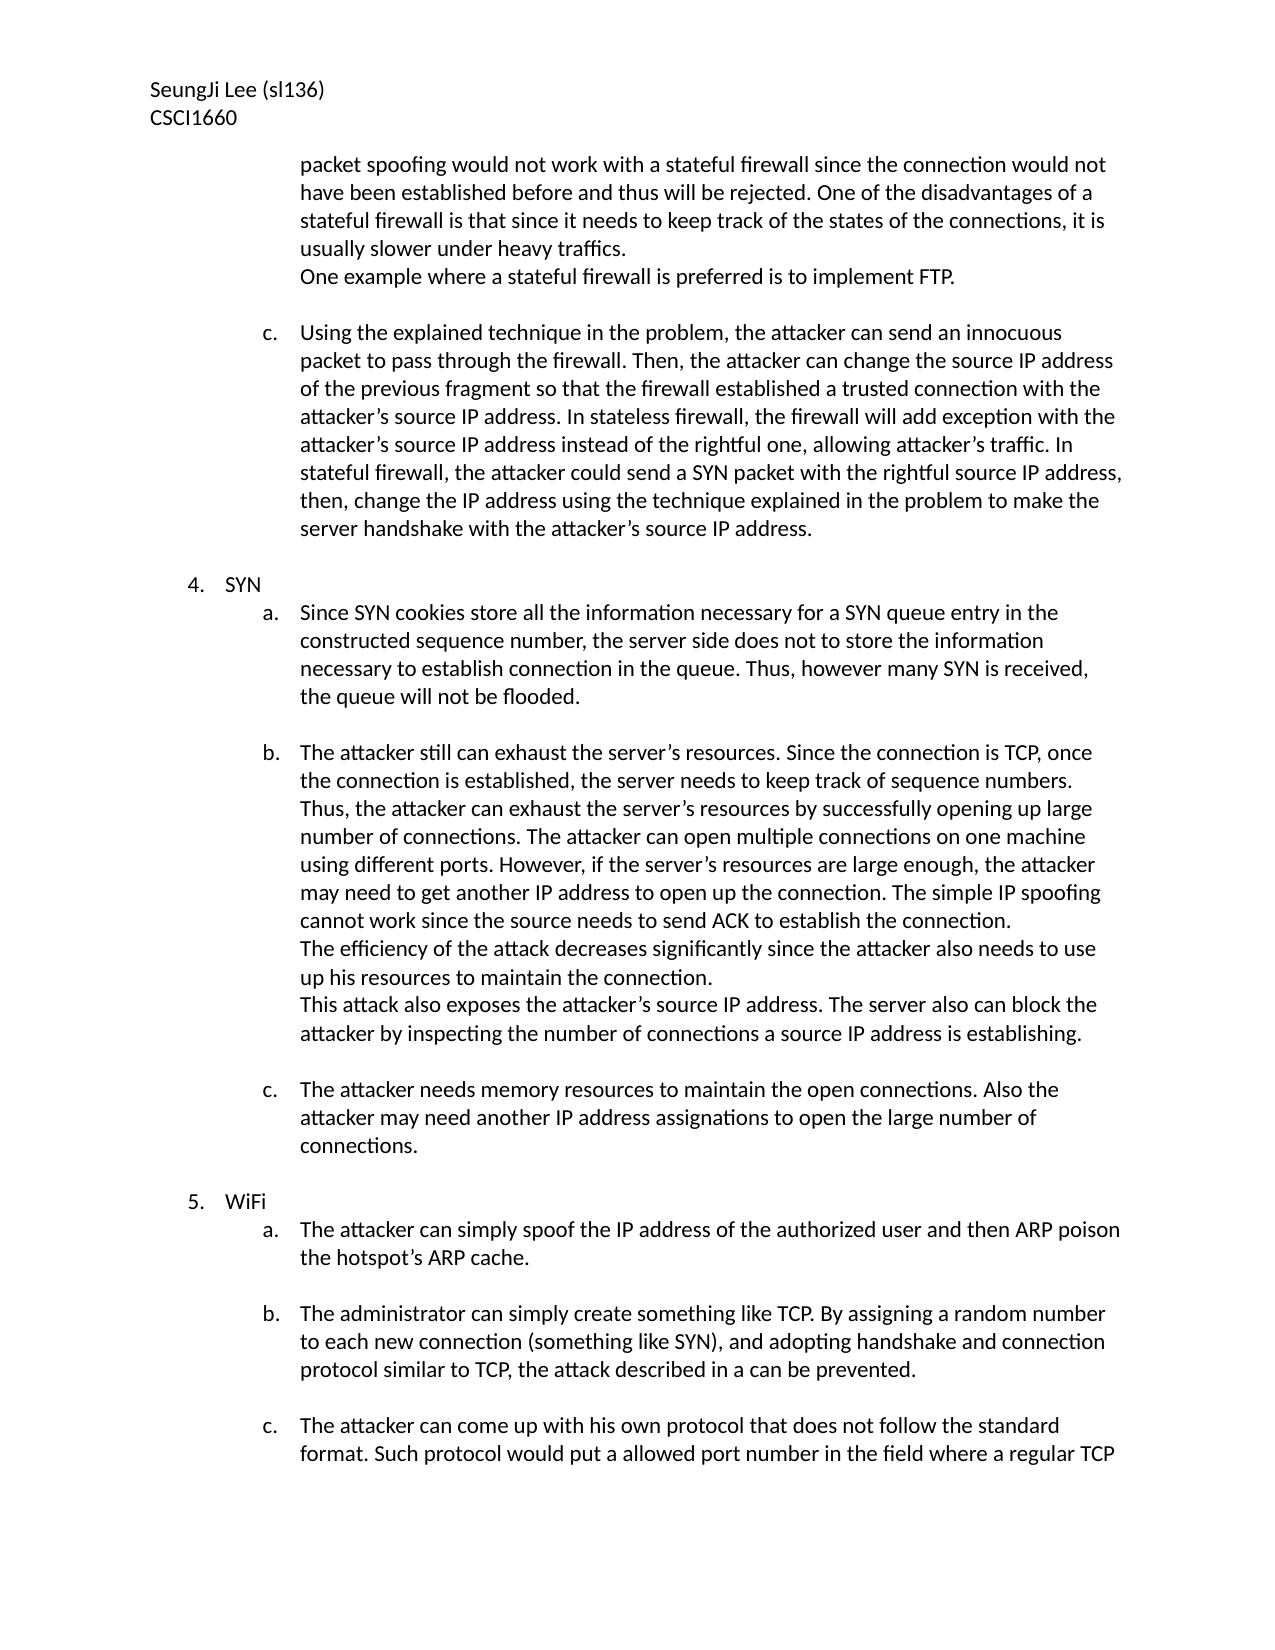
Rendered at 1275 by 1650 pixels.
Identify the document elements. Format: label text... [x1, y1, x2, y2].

list packet spoofing would not work with a stateful firewall since the connection would not have been established before and thus will be rejected. One of the disadvantages of a stateful firewall is that since it needs to keep track of the states of the connections, it is usually slower under heavy traffics. One example where a stateful firewall is preferred is to implement FTP. [262, 150, 1125, 318]
list The attacker still can exhaust the server’s resources. Since the connection is TCP, once the connection is established, the server needs to keep track of sequence numbers. Thus, the attacker can exhaust the server’s resources by successfully opening up large number of connections. The attacker can open multiple connections on one machine using different ports. However, if the server’s resources are large enough, the attacker may need to get another IP address to open up the connection. The simple IP spoofing cannot work since the source needs to send ACK to establish the connection. The efficiency of the attack decreases significantly since the attacker also needs to use up his resources to maintain the connection. This attack also exposes the attacker’s source IP address. The server also can block the attacker by inspecting the number of connections a source IP address is establishing. [262, 738, 1125, 1075]
list WiFi [187, 1187, 1125, 1215]
list The attacker can come up with his own protocol that does not follow the standard format. Such protocol would put a allowed port number in the field where a regular TCP [262, 1411, 1125, 1467]
list SYN [187, 570, 1125, 598]
list Using the explained technique in the problem, the attacker can send an innocuous packet to pass through the firewall. Then, the attacker can change the source IP address of the previous fragment so that the firewall established a trusted connection with the attacker’s source IP address. In stateless firewall, the firewall will add exception with the attacker’s source IP address instead of the rightful one, allowing attacker’s traffic. In stateful firewall, the attacker could send a SYN packet with the rightful source IP address, then, change the IP address using the technique explained in the problem to make the server handshake with the attacker’s source IP address. [262, 318, 1125, 542]
list The administrator can simply create something like TCP. By assigning a random number to each new connection (something like SYN), and adopting handshake and connection protocol similar to TCP, the attack described in a can be prevented. [262, 1299, 1125, 1411]
list The attacker can simply spoof the IP address of the authorized user and then ARP poison the hotspot’s ARP cache. [262, 1215, 1125, 1299]
list The attacker needs memory resources to maintain the open connections. Also the attacker may need another IP address assignations to open the large number of connections. [262, 1075, 1125, 1159]
list Since SYN cookies store all the information necessary for a SYN queue entry in the constructed sequence number, the server side does not to store the information necessary to establish connection in the queue. Thus, however many SYN is received, the queue will not be flooded. [262, 598, 1125, 738]
